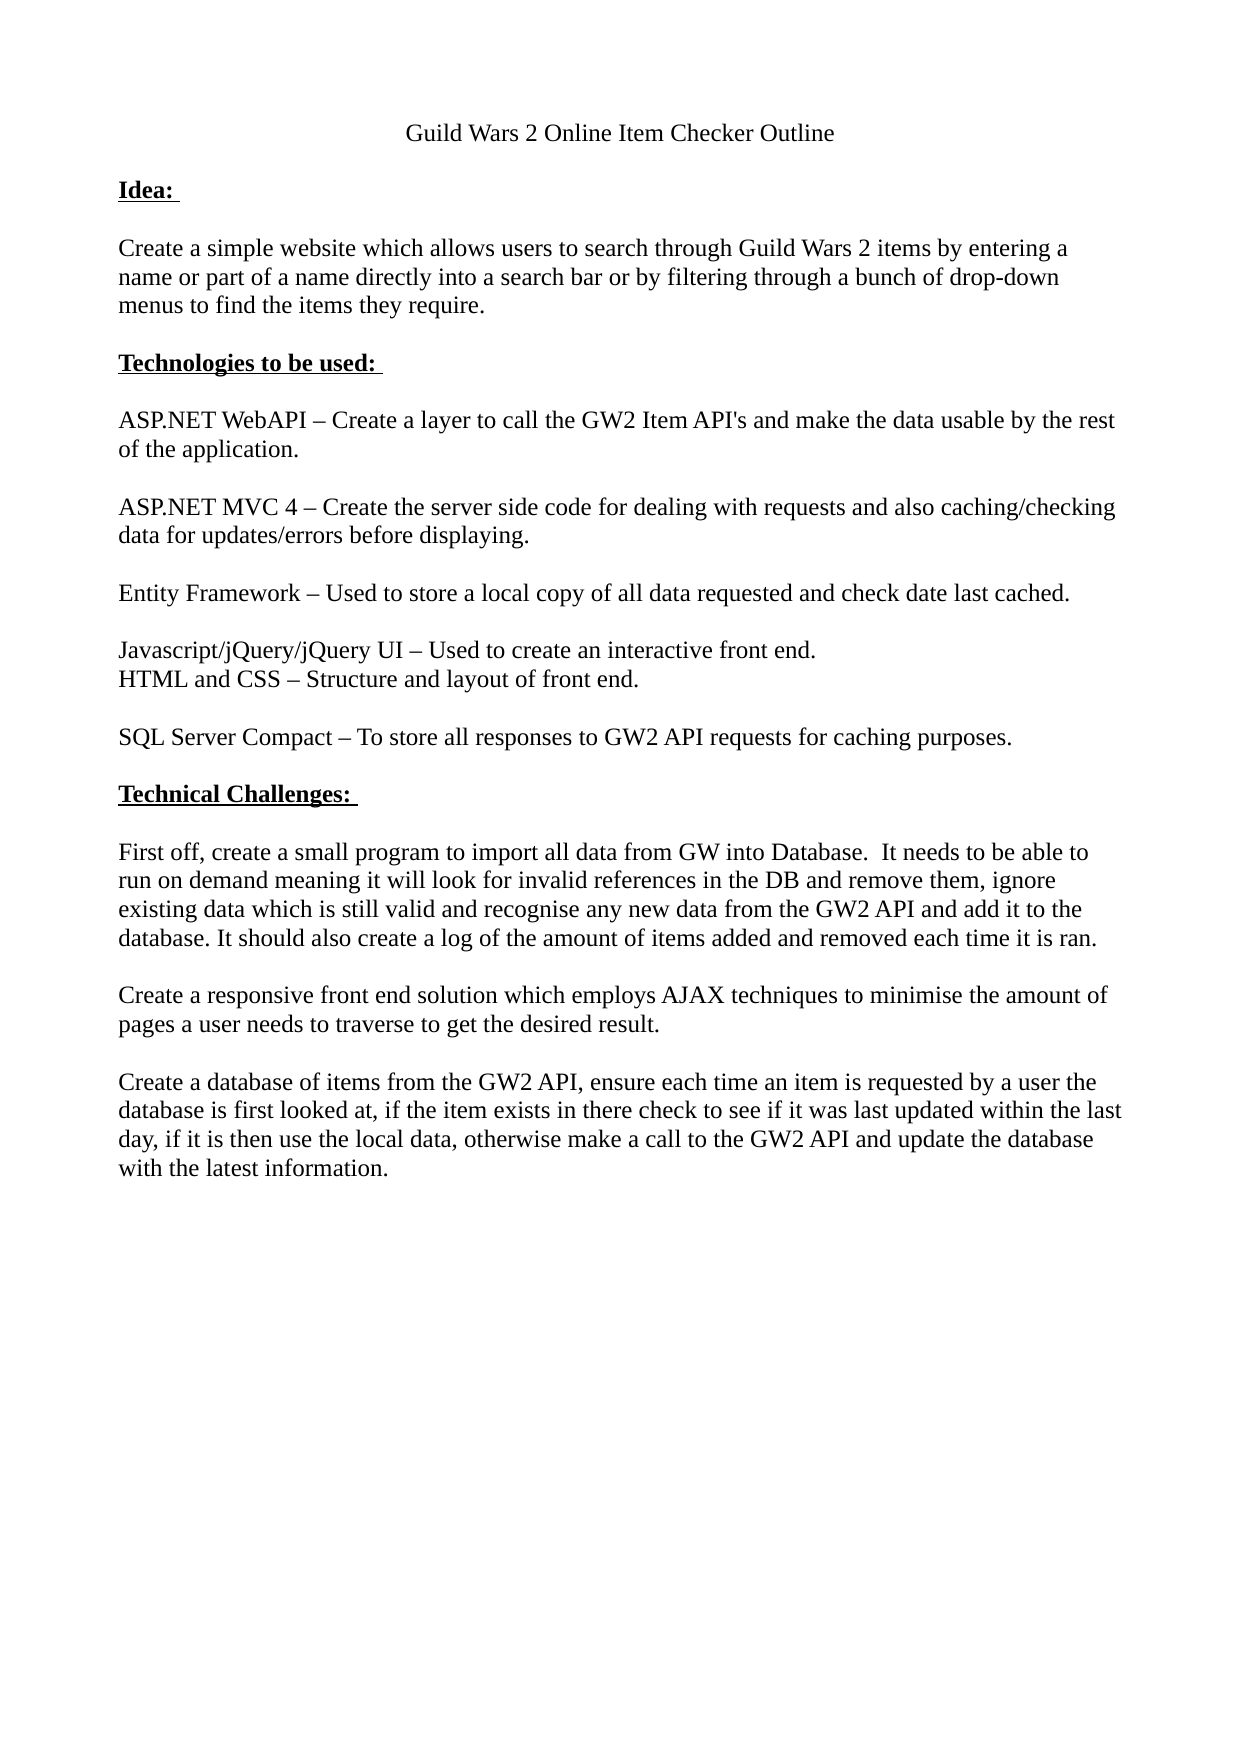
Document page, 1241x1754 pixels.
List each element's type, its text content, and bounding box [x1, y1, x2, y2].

text Entity Framework – Used to store a local copy of all data requested and check date last cached. [118, 578, 1122, 607]
text Technologies to be used: [118, 348, 1122, 377]
text Create a database of items from the GW2 API, ensure each time an item is requested by a user the database is first looked at, if the item exists in there check to see if it was last updated within the last day, if it is then use the local data, otherwise make a call to the GW2 API and update the database with the latest information. [118, 1067, 1122, 1182]
text Technical Challenges: [118, 779, 1122, 808]
text HTML and CSS – Structure and layout of front end. [118, 664, 1122, 693]
text ASP.NET WebAPI – Create a layer to call the GW2 Item API's and make the data usable by the rest of the application. [118, 406, 1122, 463]
text Guild Wars 2 Online Item Checker Outline [118, 118, 1122, 147]
text SQL Server Compact – To store all responses to GW2 API requests for caching purposes. [118, 722, 1122, 751]
text Javascript/jQuery/jQuery UI – Used to create an interactive front end. [118, 636, 1122, 664]
text Idea: [118, 176, 1122, 204]
text ASP.NET MVC 4 – Create the server side code for dealing with requests and also caching/checking data for updates/errors before displaying. [118, 492, 1122, 549]
text Create a responsive front end solution which employs AJAX techniques to minimise the amount of pages a user needs to traverse to get the desired result. [118, 981, 1122, 1038]
text Create a simple website which allows users to search through Guild Wars 2 items by entering a name or part of a name directly into a search bar or by filtering through a bunch of drop-down menus to find the items they require. [118, 233, 1122, 319]
text First off, create a small program to import all data from GW into Database. It needs to be able to run on demand meaning it will look for invalid references in the DB and remove them, ignore existing data which is still valid and recognise any new data from the GW2 API and add it to the database. It should also create a log of the amount of items added and removed each time it is ran. [118, 837, 1122, 952]
